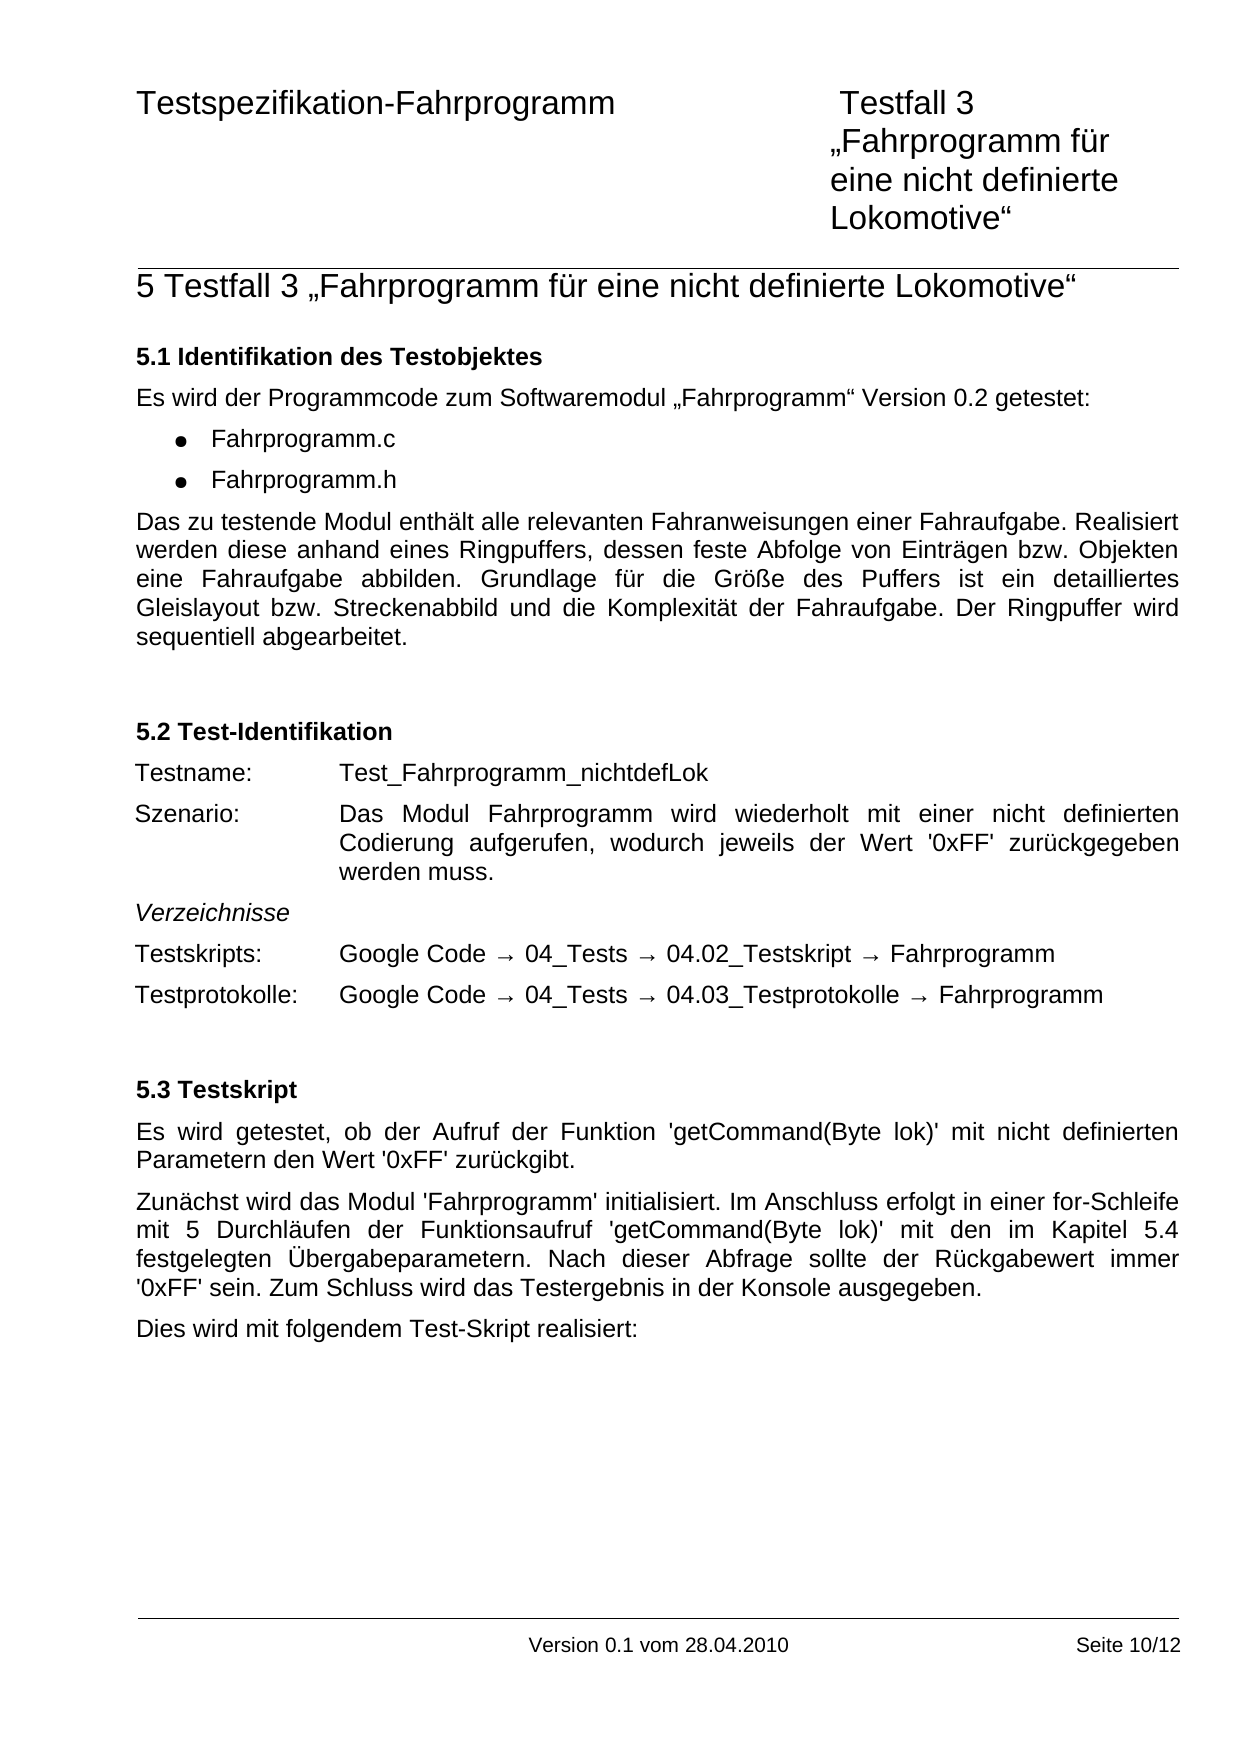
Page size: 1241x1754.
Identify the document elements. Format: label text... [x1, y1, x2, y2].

list Fahrprogramm.h [173, 466, 1181, 494]
text Zunächst wird das Modul 'Fahrprogramm' initialisiert. Im Anschluss erfolgt in einer for-Schleife mit 5 Durchläufen der Funktionsaufruf 'getCommand(Byte lok)' mit den im Kapitel 5.4 festgelegten Übergabeparametern. Nach dieser Abfrage sollte der Rückgabewert immer '0xFF' sein. Zum Schluss wird das Testergebnis in der Konsole ausgegeben. [136, 1187, 1181, 1302]
text Testname: Test_Fahrprogramm_nichtdefLok [134, 758, 1181, 787]
subtitle Testskript [136, 1076, 1181, 1104]
text Es wird getestet, ob der Aufruf der Funktion 'getCommand(Byte lok)' mit nicht definierten Parametern den Wert '0xFF' zurückgibt. [136, 1117, 1181, 1174]
text Das zu testende Modul enthält alle relevanten Fahranweisungen einer Fahraufgabe. Realisiert werden diese anhand eines Ringpuffers, dessen feste Abfolge von Einträgen bzw. Objekten eine Fahraufgabe abbilden. Grundlage für die Größe des Puffers ist ein detailliertes Gleislayout bzw. Streckenabbild und die Komplexität der Fahraufgabe. Der Ringpuffer wird sequentiell abgearbeitet. [136, 507, 1181, 651]
text Testskripts: Google Code → 04_Tests → 04.02_Testskript → Fahrprogramm [134, 939, 1181, 968]
text Dies wird mit folgendem Test-Skript realisiert: [136, 1314, 1181, 1343]
list Fahrprogramm.c [173, 424, 1181, 453]
text Es wird der Programmcode zum Softwaremodul „Fahrprogramm“ Version 0.2 getestet: [136, 383, 1181, 412]
subtitle Testfall 3 „Fahrprogramm für eine nicht definierte Lokomotive“ [447, 289, 1181, 304]
subtitle Identifikation des Testobjektes [136, 342, 1181, 371]
text Testprotokolle: Google Code → 04_Tests → 04.03_Testprotokolle → Fahrprogramm [134, 981, 1181, 1009]
subtitle Testfall 3 „Fahrprogramm für eine nicht definierte Lokomotive“ [136, 289, 389, 304]
text Verzeichnisse [134, 898, 1181, 927]
subtitle Test-Identifikation [136, 717, 1181, 746]
text Szenario: Das Modul Fahrprogramm wird wiederholt mit einer nicht definierten Codierung aufgerufen, wodurch jeweils der Wert '0xFF' zurückgegeben werden muss. [134, 799, 1181, 886]
